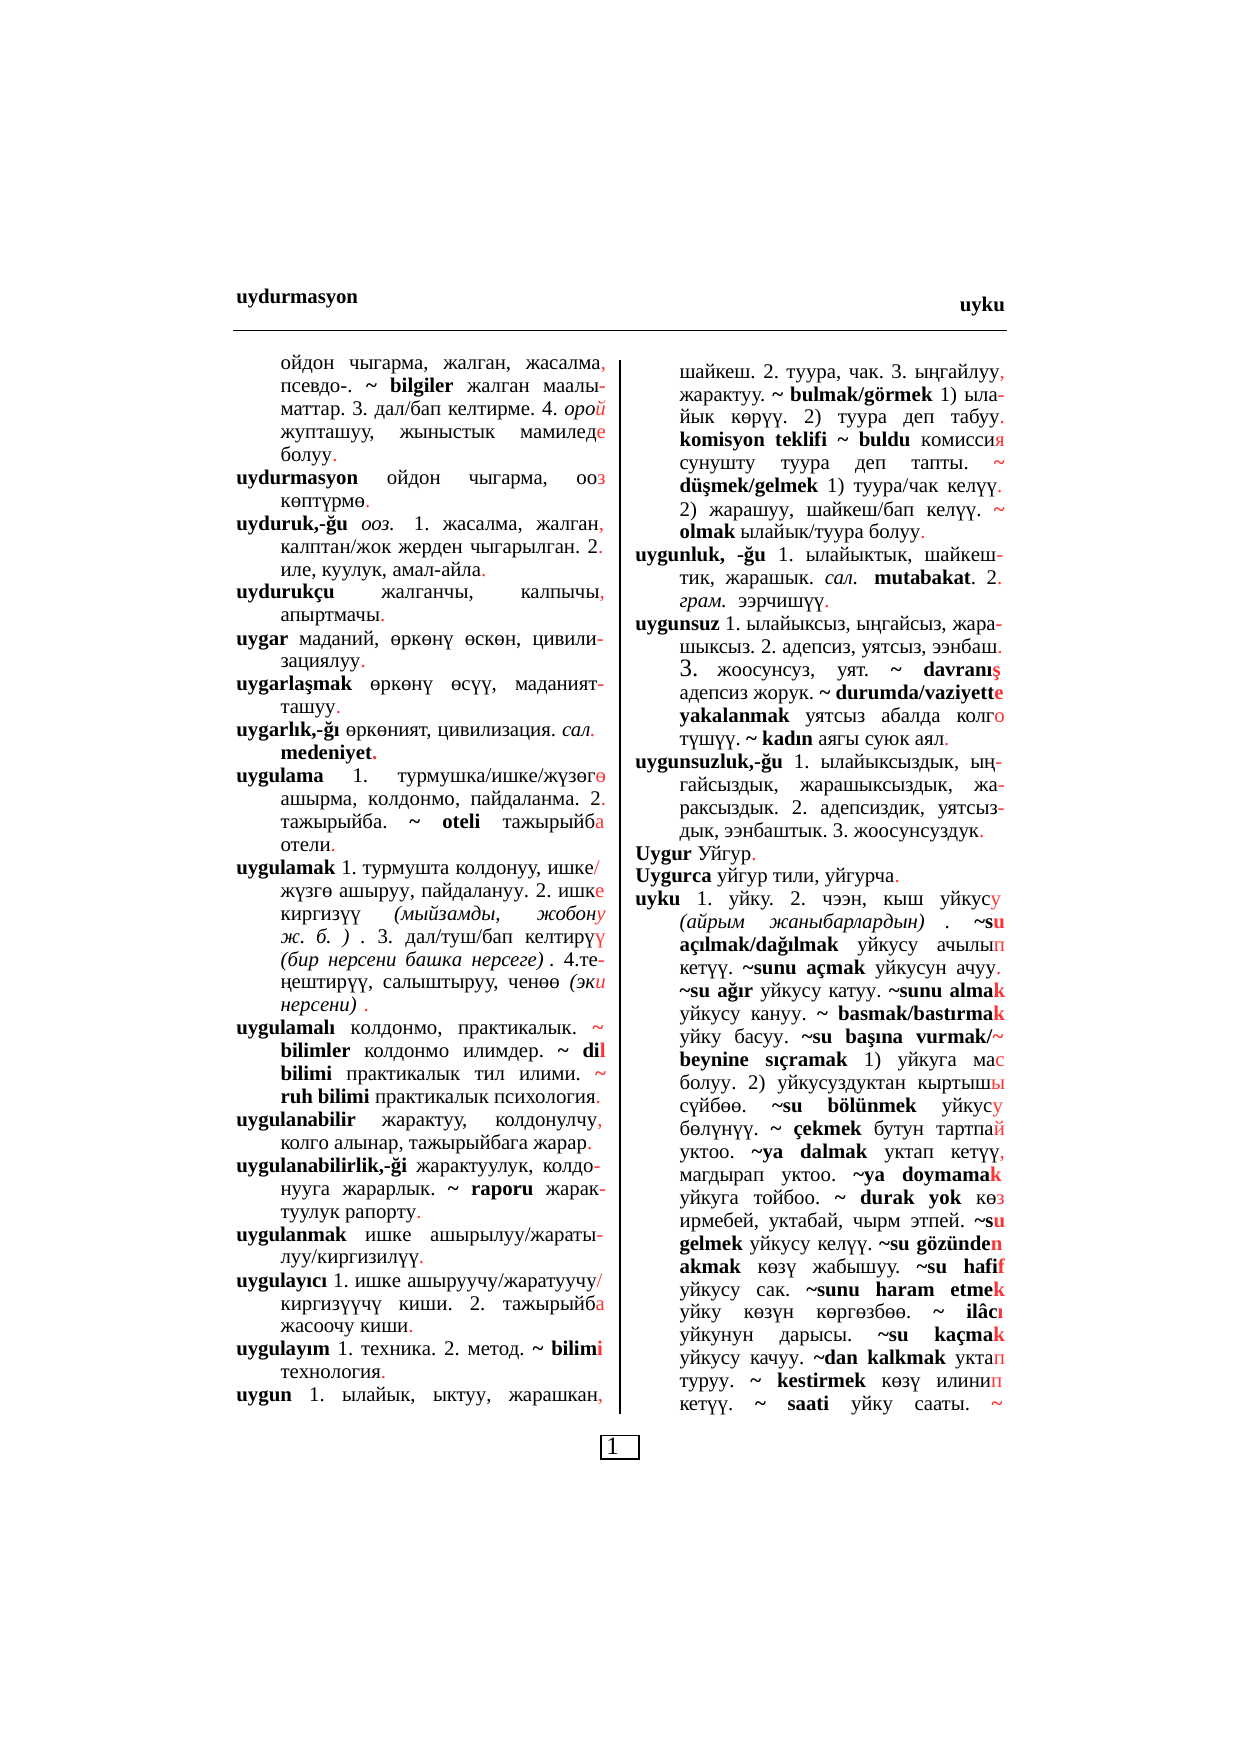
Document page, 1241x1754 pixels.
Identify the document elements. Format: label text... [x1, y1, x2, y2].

text шайкеш. 2. туура, чак. 3. ыңгайлуу, жарактуу. ~ bulmak/görmek 1) ыла- йык көрүү. 2) туура деп табуу. komisyon teklifi ~ buldu комиссия сунушту туура деп тапты. ~ düşmek/gelmek 1) туура/чак келүү. [679, 359, 1005, 497]
text uydurmasyon ойдон чыгарма, ооз көптүрмө. [236, 466, 606, 512]
text uyku [899, 292, 1065, 316]
text uygulayım 1. техника. 2. метод. ~ bilimi [236, 1337, 606, 1360]
text uydurmasyon [236, 284, 359, 308]
text uygulanabilir жарактуу, колдонулчу, колго алынар, тажырыйбага жарар. [236, 1108, 606, 1154]
text beynine sıçramak 1) уйкуга мас болуу. 2) уйкусуздуктан кыртышы сүйбөө. ~su bölünmek уйкусу [679, 1048, 1004, 1117]
text нууга жарарлык. ~ raporu жарак- туулук рапорту. [280, 1177, 606, 1223]
text технология. [280, 1360, 387, 1383]
text ойдон чыгарма, жалган, жасалма, псевдо-. ~ bilgiler жалган маалы- маттар. 3. дал/бап келтирме. 4. орой жупташуу, жыныстык мамиледе болуу. [280, 350, 606, 466]
text отели. [280, 833, 336, 856]
text бөлүнүү. ~ çekmek бутун тартпай уктоо. ~ya dalmak уктап кетүү, магдырап уктоо. ~ya doymamak [679, 1117, 1005, 1186]
text Uygur Уйгур. [635, 842, 1045, 864]
text ~su ağır уйкусу катуу. ~sunu almak уйкусу кануу. ~ basmak/bastırmak уйку басуу. ~su başına vurmak/~ [679, 979, 1005, 1048]
text uydurukçu жалганчы, калпычы, апыртмачы. [236, 581, 606, 626]
text akmak көзү жабышуу. ~su hafif уйкусу сак. ~sunu haram etmek уйку көзүн көргөзбөө. ~ ilâcı [679, 1255, 1004, 1323]
text uygun 1. ылайык, ыктуу, жарашкан, [236, 1383, 606, 1406]
text 2) жарашуу, шайкеш/бап келүү. ~ olmak ылайык/туура болуу. [679, 498, 1005, 543]
text грам. ээрчишүү. [679, 589, 831, 612]
text гайсыздык, жарашыксыздык, жа- раксыздык. 2. адепсиздик, уятсыз- дык, ээнбаштык. 3. жоосунсуздук. [679, 773, 1004, 842]
text жасоочу киши. [280, 1314, 414, 1337]
text тик, жарашык. сал. mutabakat. 2. [679, 566, 1005, 589]
text uygulamalı колдонмо, практикалык. ~ [236, 1016, 606, 1039]
text uygulayıcı 1. ишке ашыруучу/жаратуучу/ киргизүүчү киши. 2. тажырыйба [236, 1269, 606, 1314]
text луу/киргизилүү. [280, 1246, 425, 1269]
text киргизүү (мыйзамды, жобону ж. б. ) . 3. дал/туш/бап келтирүү (бир нерсени башка нерсеге) . 4.те- [280, 902, 606, 971]
text uygunsuzluk,-ğu 1. ылайыксыздык, ың- [635, 750, 1045, 773]
text адепсиз жорук. ~ durumda/vaziyette [679, 681, 1005, 704]
text uygunluk, -ğu 1. ылайыктык, шайкеш- [635, 543, 1021, 566]
list жоосунсуз, уят. ~ davranış [679, 658, 1005, 681]
text uyduruk,-ğu ооз. 1. жасалма, жалган, калптан/жок жерден чыгарылган. 2. [236, 512, 606, 558]
text уйкуга тойбоо. ~ durak yok көз ирмебей, уктабай, чырм этпей. ~su gelmek уйкусу келүү. ~su gözünden [679, 1186, 1005, 1254]
text uyku 1. уйку. 2. чээн, кыш уйкусу [635, 887, 1045, 910]
text uygarlaşmak өркөнү өсүү, маданият- [236, 672, 606, 695]
text uygar маданий, өркөнү өскөн, цивили- зациялуу. [236, 627, 606, 672]
text ташуу. [280, 695, 341, 718]
text ңештирүү, салыштыруу, ченөө (эки нерсени) . [280, 971, 606, 1016]
text кетүү. ~ saati уйку сааты. ~ [679, 1392, 1005, 1415]
text (айрым жаныбарлардын) . ~su açılmak/dağılmak уйкусу ачылып кетүү. ~sunu açmak уйкусун ачуу. [679, 910, 1005, 979]
text Uygurca уйгур тили, уйгурча. [635, 864, 1045, 887]
text uygunsuz 1. ылайыксыз, ыңгайсыз, жара- [635, 612, 1021, 635]
text uygulama 1. турмушка/ишке/жүзөгө ашырма, колдонмо, пайдаланма. 2. тажырыйба. ~ oteli тажырыйба [236, 764, 606, 833]
text uygulamak 1. турмушта колдонуу, ишке/ жүзгө ашыруу, пайдалануу. 2. ишке [236, 856, 606, 902]
text medeniyet. [280, 741, 377, 764]
text uygulanmak ишке ашырылуу/жараты- [236, 1223, 606, 1246]
text uygulanabilirlik,-ği жарактуулук, колдо- [236, 1154, 606, 1177]
text uygarlık,-ğı өркөният, цивилизация. сал. [236, 718, 606, 741]
text шыксыз. 2. адепсиз, уятсыз, ээнбаш. [679, 635, 1005, 658]
text иле, куулук, амал-айла. [280, 558, 489, 581]
text уйкунун дарысы. ~su kaçmak уйкусу качуу. ~dan kalkmak уктап туруу. ~ kestirmek көзү илинип [679, 1323, 1005, 1392]
text yakalanmak уятсыз абалда колго түшүү. ~ kadın аягы суюк аял. [679, 704, 1004, 750]
text bilimler колдонмо илимдер. ~ dil bilimi практикалык тил илими. ~ ruh bilimi практикалык психология. [280, 1039, 606, 1108]
